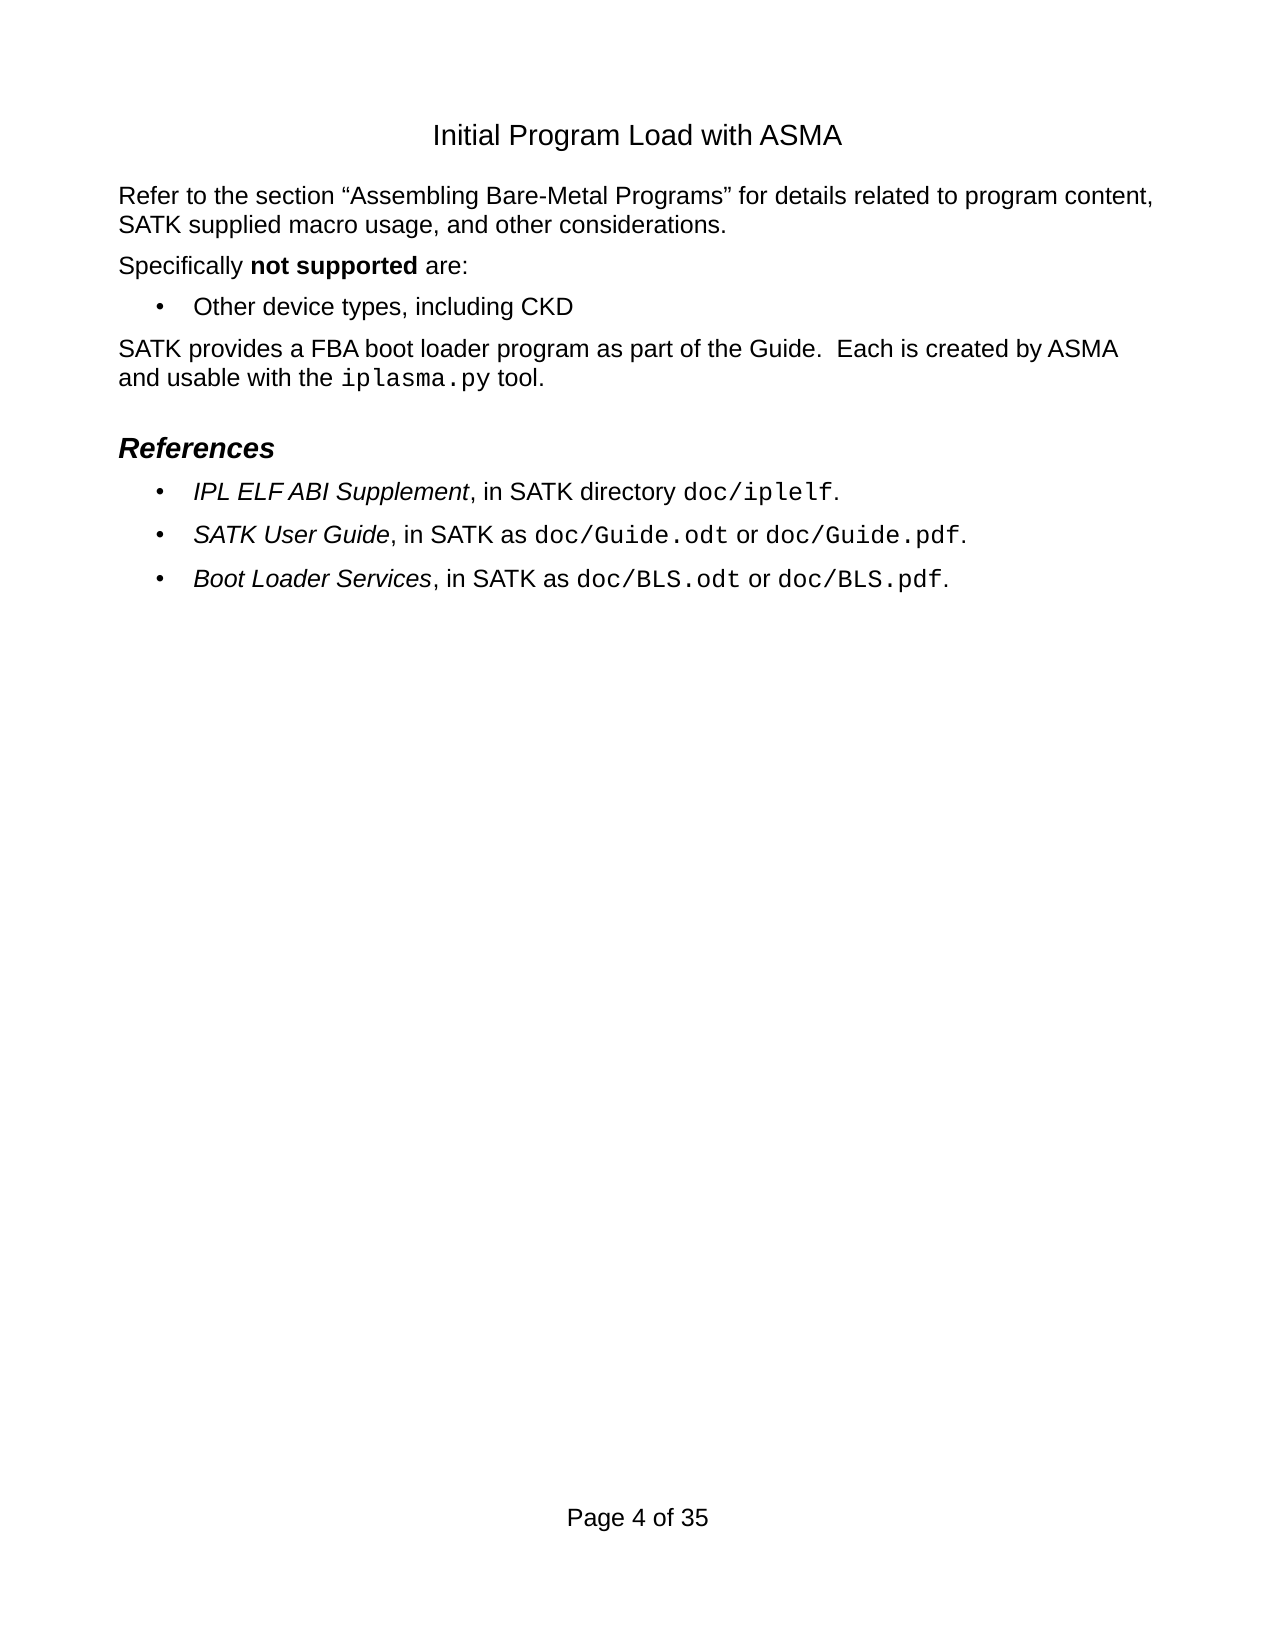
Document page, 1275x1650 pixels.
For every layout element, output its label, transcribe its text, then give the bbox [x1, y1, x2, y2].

list SATK User Guide, in SATK as doc/Guide.odt or doc/Guide.pdf. [156, 520, 1157, 551]
subtitle References [118, 431, 1157, 464]
list Boot Loader Services, in SATK as doc/BLS.odt or doc/BLS.pdf. [156, 564, 1157, 595]
list IPL ELF ABI Supplement, in SATK directory doc/iplelf. [156, 477, 1157, 508]
list Other device types, including CKD [156, 292, 1157, 321]
text Refer to the section “Assembling Bare-Metal Programs” for details related to program content, SATK supplied macro usage, and other considerations. [118, 181, 1157, 239]
text SATK provides a FBA boot loader program as part of the Guide. Each is created by ASMA and usable with the iplasma.py tool. [118, 334, 1157, 393]
text Specifically not supported are: [118, 251, 1157, 280]
